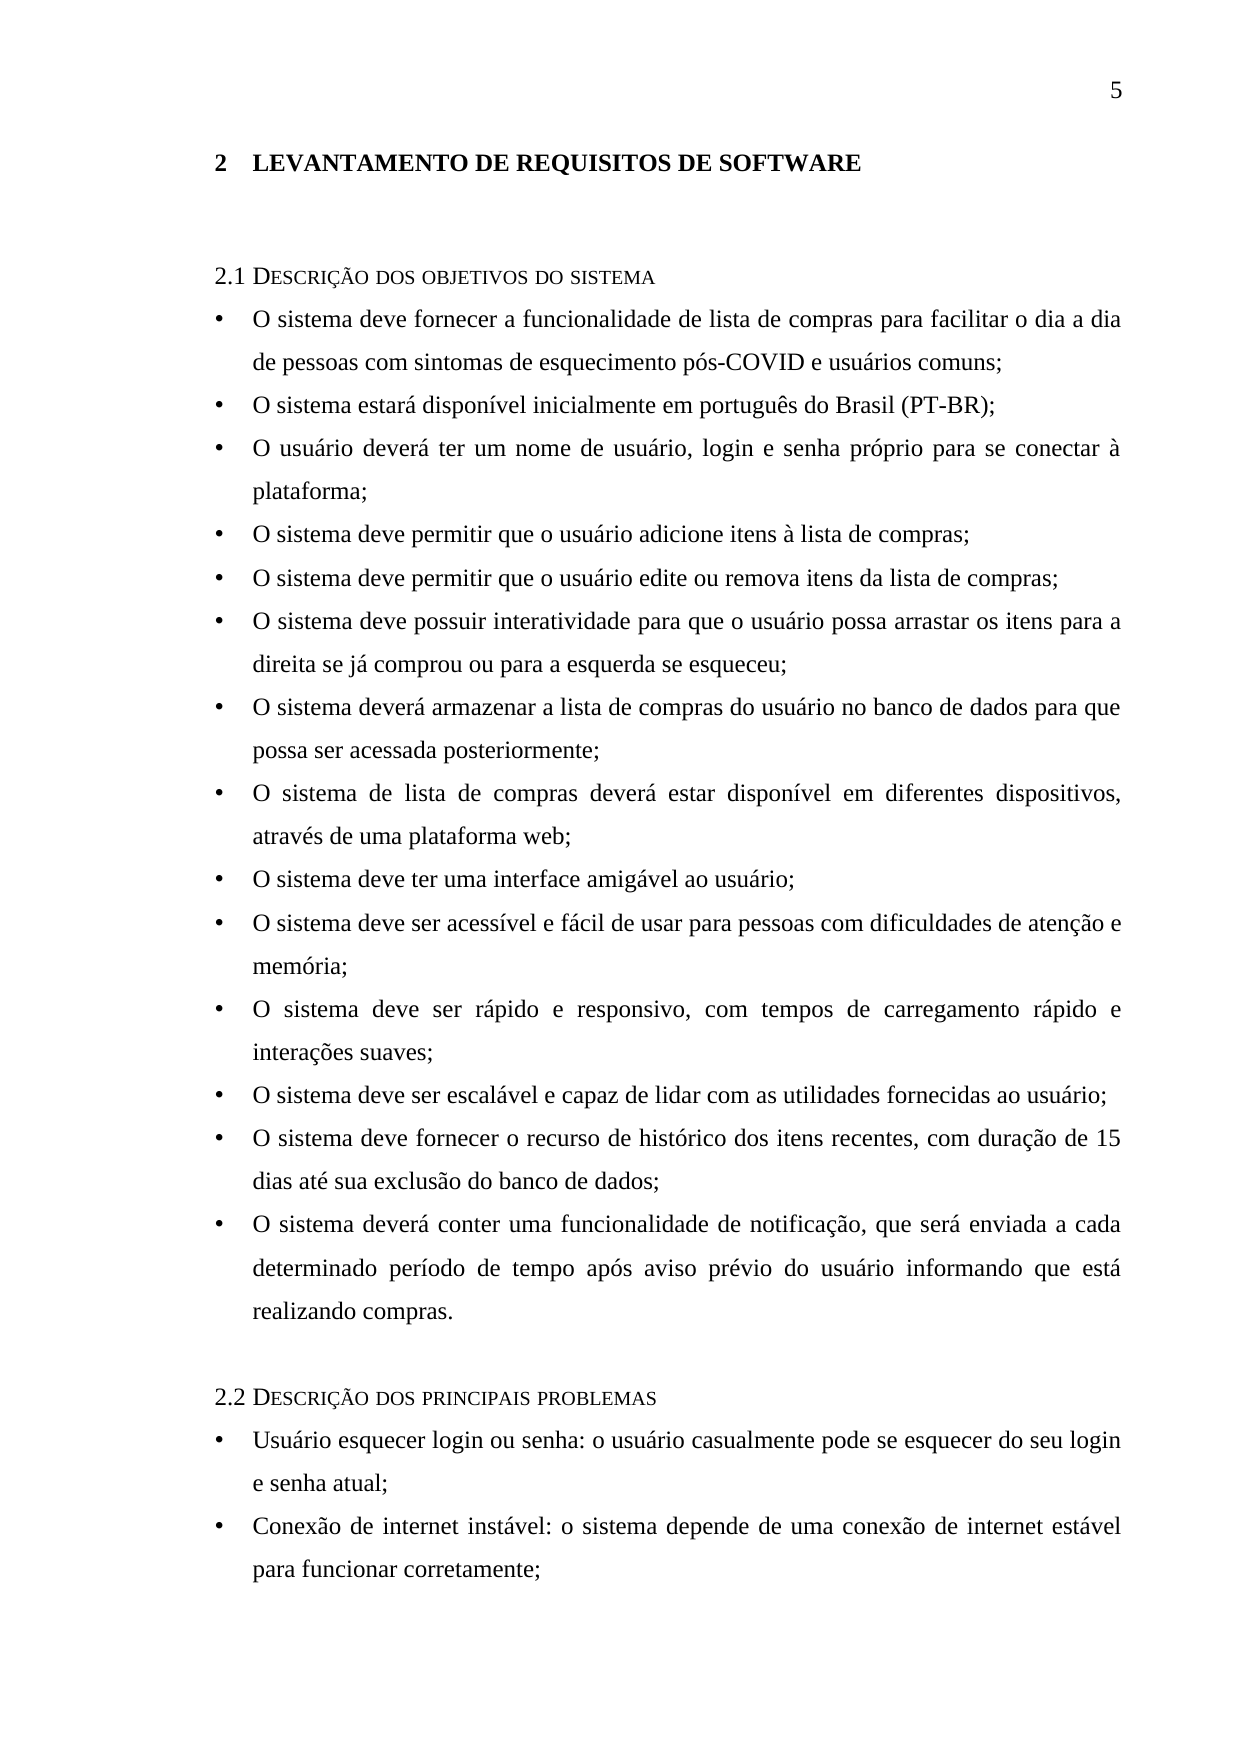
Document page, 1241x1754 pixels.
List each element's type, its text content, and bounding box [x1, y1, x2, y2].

list O sistema deve ser escalável e capaz de lidar com as utilidades fornecidas ao usuário; [215, 1080, 1122, 1109]
list Usuário esquecer login ou senha: o usuário casualmente pode se esquecer do seu login e senha atual; [215, 1425, 1122, 1497]
list Conexão de internet instável: o sistema depende de uma conexão de internet estável para funcionar corretamente; [215, 1511, 1122, 1583]
list O sistema deve possuir interatividade para que o usuário possa arrastar os itens para a direita se já comprou ou para a esquerda se esqueceu; [215, 606, 1122, 678]
subtitle Descrição dos objetivos do sistema [214, 261, 1122, 289]
list O sistema deve ser rápido e responsivo, com tempos de carregamento rápido e interações suaves; [215, 994, 1122, 1066]
list O sistema deve ter uma interface amigável ao usuário; [215, 864, 1122, 893]
list O sistema de lista de compras deverá estar disponível em diferentes dispositivos, através de uma plataforma web; [215, 778, 1122, 850]
list O sistema estará disponível inicialmente em português do Brasil (PT-BR); [215, 390, 1122, 419]
list O sistema deverá armazenar a lista de compras do usuário no banco de dados para que possa ser acessada posteriormente; [215, 692, 1122, 764]
list O sistema deve ser acessível e fácil de usar para pessoas com dificuldades de atenção e memória; [215, 908, 1122, 979]
list O sistema deverá conter uma funcionalidade de notificação, que será enviada a cada determinado período de tempo após aviso prévio do usuário informando que está realizando compras. [215, 1209, 1122, 1324]
list O sistema deve permitir que o usuário edite ou remova itens da lista de compras; [215, 563, 1122, 591]
list O sistema deve permitir que o usuário adicione itens à lista de compras; [215, 519, 1122, 548]
list O sistema deve fornecer o recurso de histórico dos itens recentes, com duração de 15 dias até sua exclusão do banco de dados; [215, 1123, 1122, 1195]
list O sistema deve fornecer a funcionalidade de lista de compras para facilitar o dia a dia de pessoas com sintomas de esquecimento pós-COVID e usuários comuns; [215, 304, 1122, 376]
subtitle Descrição dos principais problemas [214, 1382, 1122, 1411]
list O usuário deverá ter um nome de usuário, login e senha próprio para se conectar à plataforma; [215, 433, 1122, 505]
subtitle LEVANTAMENTO DE REQUISITOS DE SOFTWARE [214, 148, 1122, 176]
